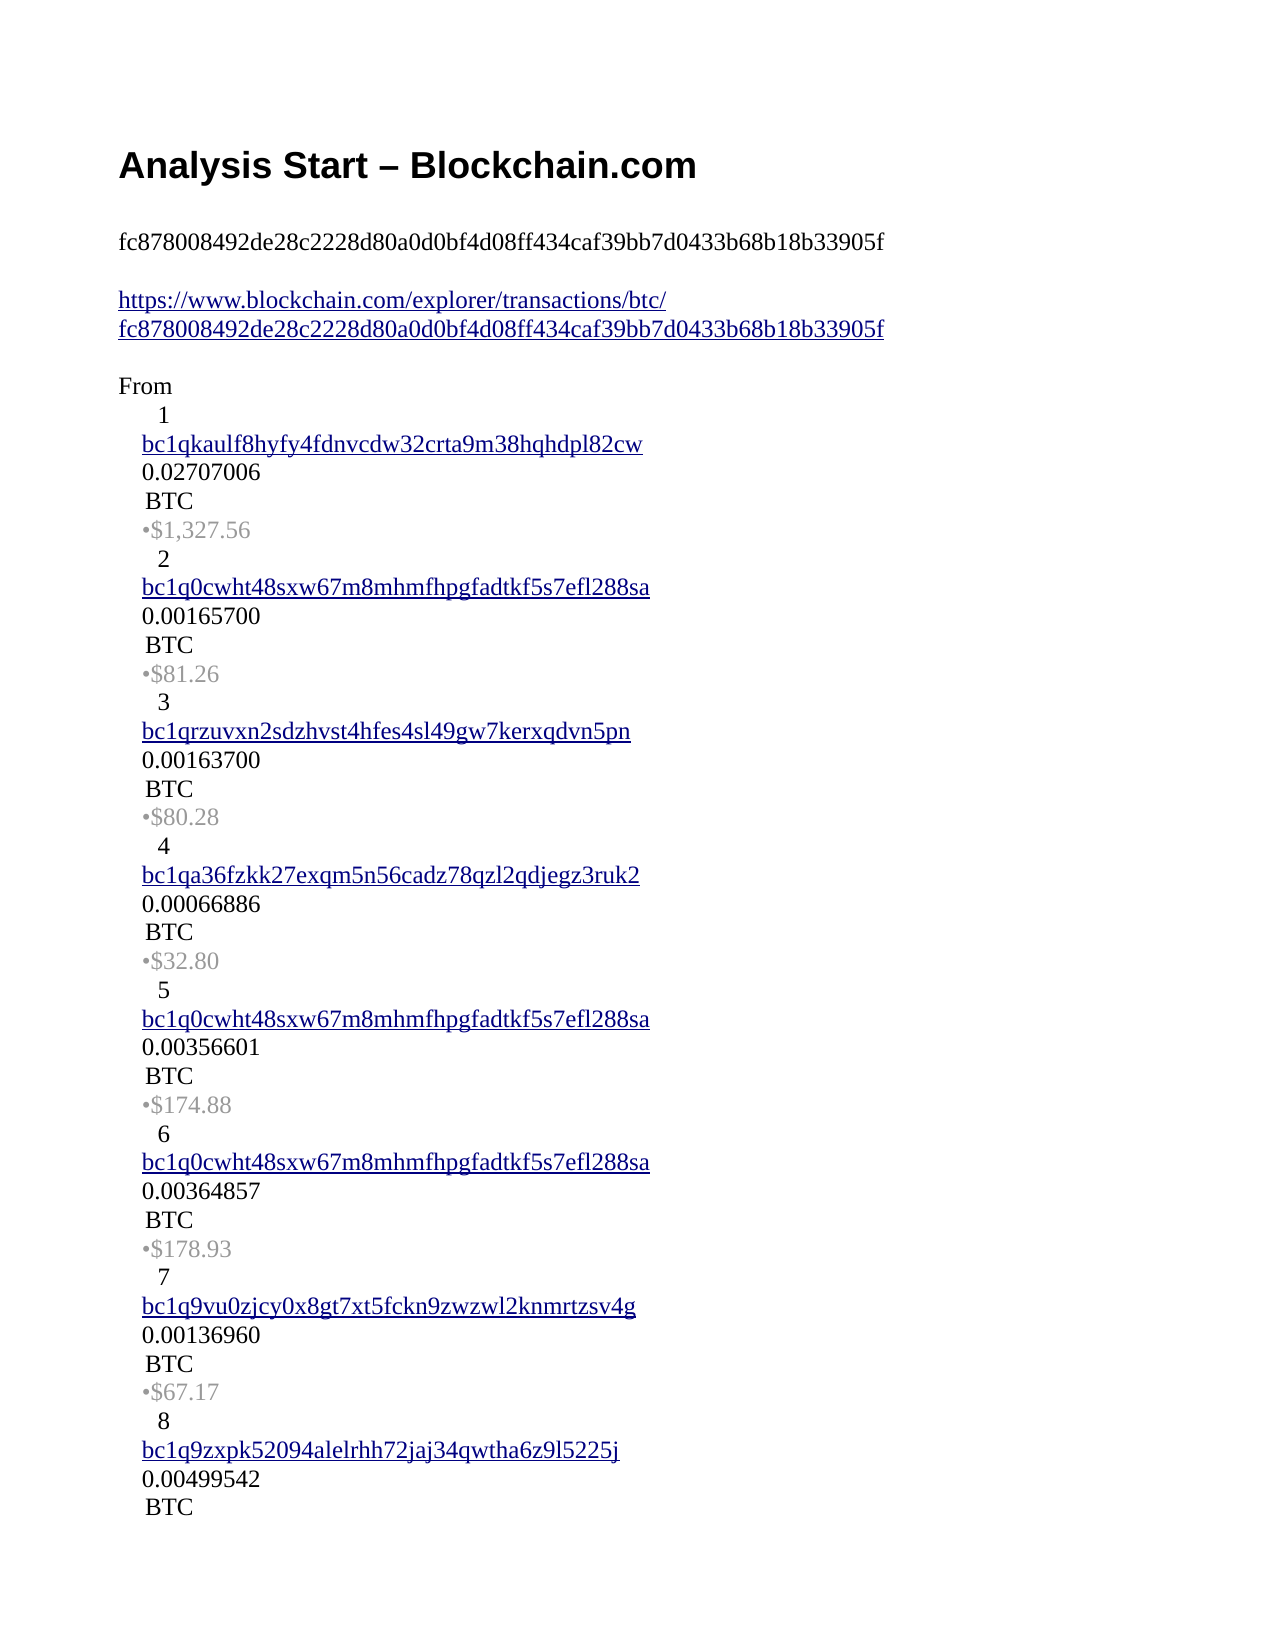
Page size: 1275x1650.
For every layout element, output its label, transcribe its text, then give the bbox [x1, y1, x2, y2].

text •$174.88 [142, 1090, 1157, 1119]
text BTC [145, 1205, 1157, 1234]
text 3 [157, 687, 1157, 716]
text BTC [145, 917, 1157, 946]
text 4 [157, 831, 1157, 860]
text •$178.93 [142, 1234, 1157, 1262]
text bc1q9zxpk52094alelrhh72jaj34qwtha6z9l5225j [142, 1435, 1157, 1464]
text BTC [145, 630, 1157, 659]
text 0.00165700 [142, 601, 1157, 630]
text 0.02707006 [142, 457, 1157, 486]
text •$1,327.56 [142, 515, 1157, 544]
text https://www.blockchain.com/explorer/transactions/btc/fc878008492de28c2228d80a0d0bf4d08ff434caf39bb7d0433b68b18b33905f [118, 285, 1157, 342]
text bc1q0cwht48sxw67m8mhmfhpgfadtkf5s7efl288sa [142, 1004, 1157, 1032]
text bc1qkaulf8hyfy4fdnvcdw32crta9m38hqhdpl82cw [142, 429, 1157, 457]
text 8 [157, 1406, 1157, 1435]
text 1 [157, 400, 1157, 429]
text BTC [145, 1061, 1157, 1090]
text 5 [157, 975, 1157, 1004]
text bc1qrzuvxn2sdzhvst4hfes4sl49gw7kerxqdvn5pn [142, 716, 1157, 745]
text 0.00499542 [142, 1464, 1157, 1492]
text •$67.17 [142, 1377, 1157, 1406]
text •$80.28 [142, 802, 1157, 831]
text bc1qa36fzkk27exqm5n56cadz78qzl2qdjegz3ruk2 [142, 860, 1157, 889]
text bc1q9vu0zjcy0x8gt7xt5fckn9zwzwl2knmrtzsv4g [142, 1291, 1157, 1320]
text BTC [145, 774, 1157, 802]
text 7 [157, 1262, 1157, 1291]
text 0.00163700 [142, 745, 1157, 774]
text 0.00356601 [142, 1032, 1157, 1061]
text bc1q0cwht48sxw67m8mhmfhpgfadtkf5s7efl288sa [142, 1147, 1157, 1176]
text fc878008492de28c2228d80a0d0bf4d08ff434caf39bb7d0433b68b18b33905f [118, 227, 1157, 256]
text 6 [157, 1119, 1157, 1147]
subtitle Analysis Start – Blockchain.com [118, 143, 1157, 186]
text •$81.26 [142, 659, 1157, 687]
text BTC [145, 1492, 1157, 1521]
text bc1q0cwht48sxw67m8mhmfhpgfadtkf5s7efl288sa [142, 572, 1157, 601]
text 0.00364857 [142, 1176, 1157, 1205]
text 2 [157, 544, 1157, 572]
text BTC [145, 486, 1157, 515]
text BTC [145, 1349, 1157, 1377]
text 0.00066886 [142, 889, 1157, 917]
text •$32.80 [142, 946, 1157, 975]
text From [118, 371, 1157, 400]
text 0.00136960 [142, 1320, 1157, 1349]
